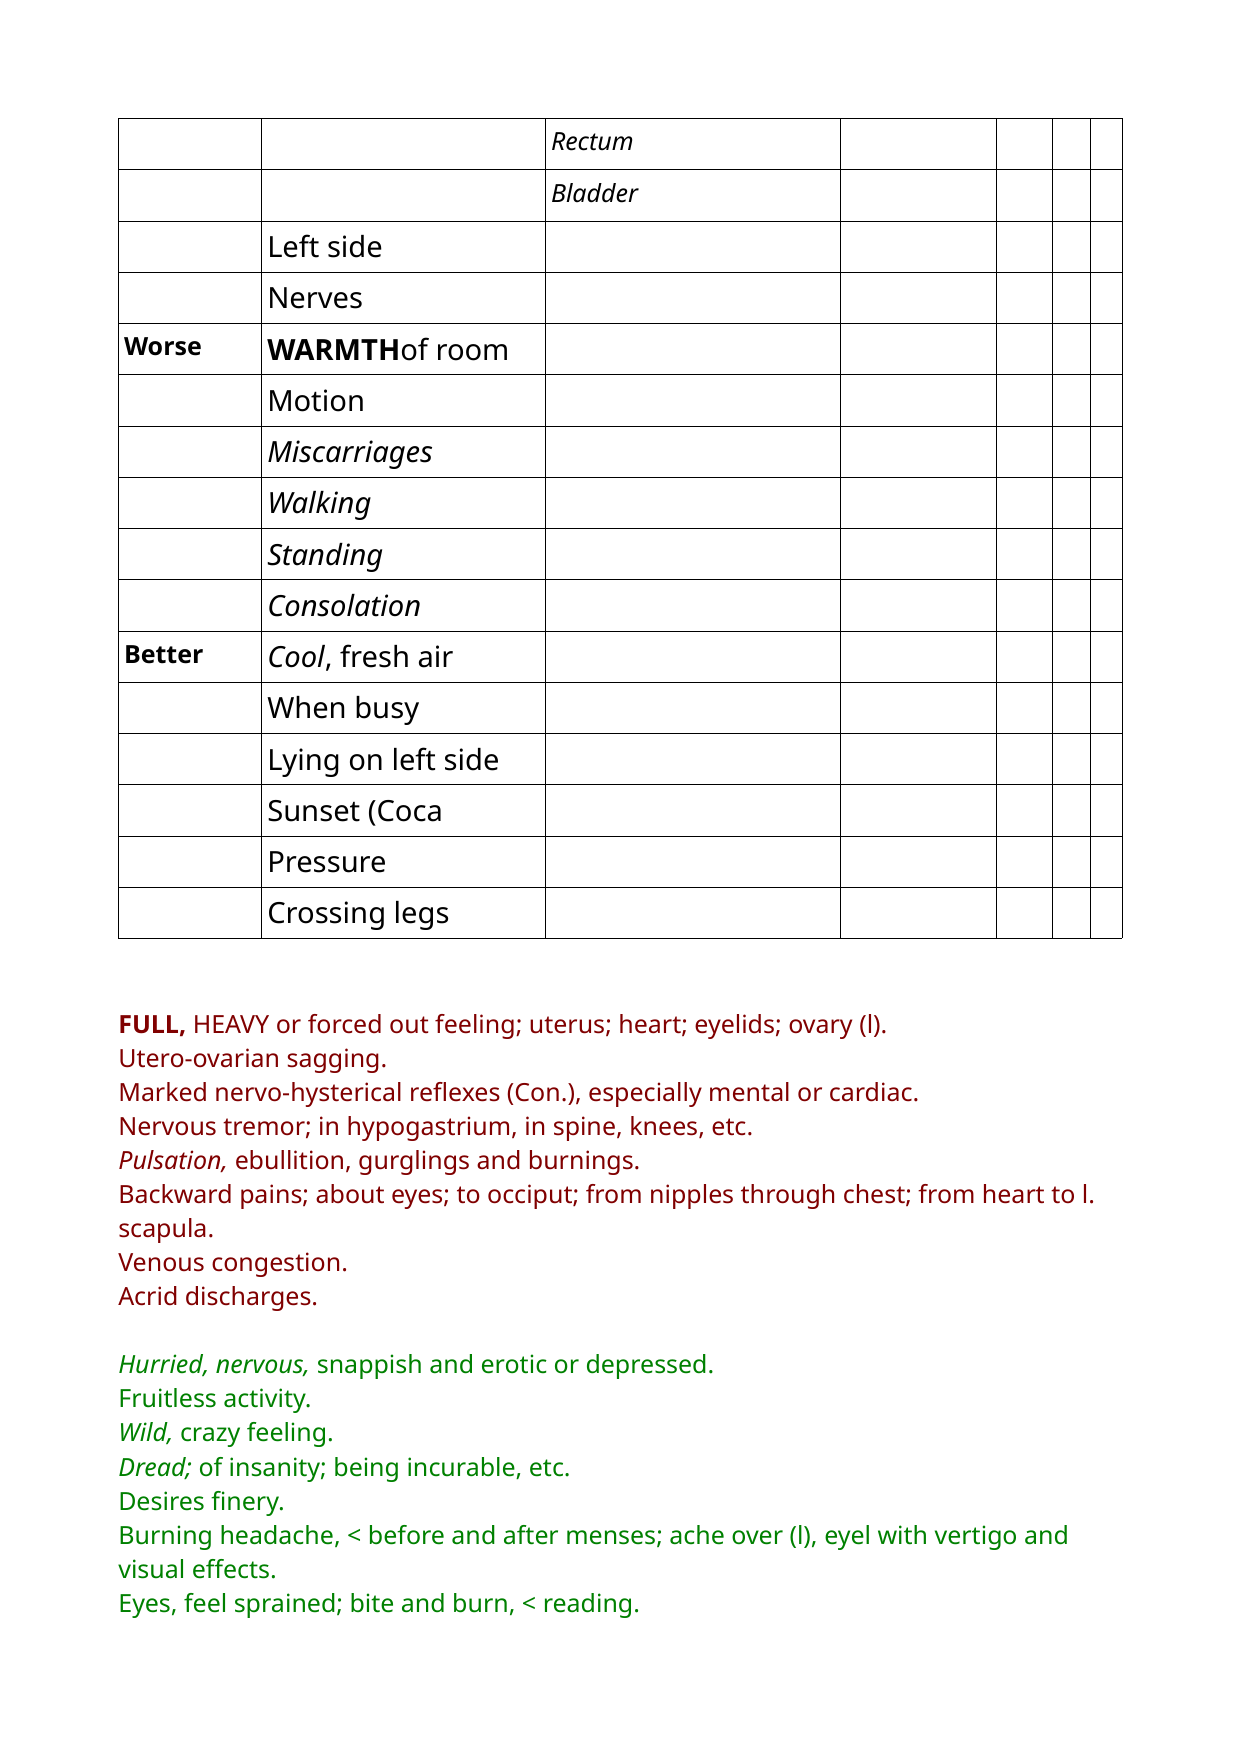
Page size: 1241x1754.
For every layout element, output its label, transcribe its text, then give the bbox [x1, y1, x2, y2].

table_cell [997, 375, 1052, 426]
table_cell [997, 170, 1052, 221]
table_cell [1053, 119, 1090, 169]
table_cell [119, 427, 261, 477]
table_cell [119, 683, 261, 733]
table_cell [1053, 324, 1090, 374]
table_cell [1091, 170, 1122, 221]
table_cell [119, 375, 261, 426]
table_cell [1091, 222, 1122, 272]
table_cell [119, 170, 261, 221]
table_cell [546, 734, 840, 784]
table_cell [997, 888, 1052, 938]
table_cell [119, 785, 261, 836]
table_cell [1053, 580, 1090, 631]
table_cell [119, 222, 261, 272]
text FULL, HEAVY or forced out feeling; uterus; heart; eyelids; ovary (l). [118, 1006, 1122, 1040]
table_cell [841, 888, 996, 938]
table_cell [1053, 837, 1090, 887]
table_cell [841, 324, 996, 374]
table_cell Nerves [262, 273, 545, 323]
text Acrid discharges. [118, 1279, 1122, 1313]
table_cell Better [119, 632, 261, 682]
table_cell [546, 478, 840, 528]
table_cell Consolation [262, 580, 545, 631]
table_cell [841, 529, 996, 579]
table_cell [997, 837, 1052, 887]
text Wild, crazy feeling. [118, 1415, 1122, 1449]
table_cell [119, 580, 261, 631]
table_cell [1091, 734, 1122, 784]
text Eyes, feel sprained; bite and burn, < reading. [118, 1585, 1122, 1619]
table_cell [119, 119, 261, 169]
table_cell [1091, 683, 1122, 733]
table_cell Walking [262, 478, 545, 528]
table_cell [119, 478, 261, 528]
table_cell [1053, 734, 1090, 784]
table_cell [841, 683, 996, 733]
table_cell [997, 529, 1052, 579]
table_cell [1053, 170, 1090, 221]
table_cell [546, 324, 840, 374]
table_cell [546, 375, 840, 426]
table_cell [1091, 785, 1122, 836]
table_cell [997, 119, 1052, 169]
table_cell [546, 580, 840, 631]
table_cell [546, 888, 840, 938]
table_cell [119, 888, 261, 938]
table_cell [841, 478, 996, 528]
table_cell [1091, 529, 1122, 579]
table_cell [1091, 375, 1122, 426]
text scapula. [118, 1211, 1122, 1245]
table_cell Lying on left side [262, 734, 545, 784]
text Backward pains; about eyes; to occiput; from nipples through chest; from heart to l. [118, 1177, 1122, 1211]
table_cell [997, 324, 1052, 374]
table_cell [1053, 478, 1090, 528]
table_cell [997, 632, 1052, 682]
table_cell [119, 734, 261, 784]
text Nervous tremor; in hypogastrium, in spine, knees, etc. [118, 1108, 1122, 1143]
table_cell [841, 632, 996, 682]
table_cell [1091, 478, 1122, 528]
table_cell [1091, 580, 1122, 631]
table_cell [997, 478, 1052, 528]
table_cell [1053, 529, 1090, 579]
table_cell [841, 580, 996, 631]
table_cell [997, 273, 1052, 323]
table_cell [1053, 375, 1090, 426]
table_cell [841, 119, 996, 169]
table_cell [1053, 222, 1090, 272]
table_cell [1053, 273, 1090, 323]
table_cell [997, 580, 1052, 631]
table_cell [1053, 632, 1090, 682]
table_cell [1091, 632, 1122, 682]
table_cell When busy [262, 683, 545, 733]
table_cell [841, 170, 996, 221]
table_cell [841, 222, 996, 272]
table_cell [1091, 427, 1122, 477]
table_cell [546, 222, 840, 272]
table_cell [1091, 273, 1122, 323]
table_cell [841, 273, 996, 323]
table_cell [119, 529, 261, 579]
text Burning headache, < before and after menses; ache over (l), eyel with vertigo and visual effects. [118, 1517, 1122, 1585]
table_cell [997, 683, 1052, 733]
table_cell [546, 785, 840, 836]
table_cell [546, 683, 840, 733]
table_cell [841, 734, 996, 784]
table_cell [119, 273, 261, 323]
table_cell [119, 837, 261, 887]
table_cell [1053, 427, 1090, 477]
table_cell [262, 119, 545, 169]
table_cell [546, 632, 840, 682]
text Dread; of insanity; being incurable, etc. [118, 1449, 1122, 1483]
table_cell Standing [262, 529, 545, 579]
table_cell WARMTHof room [262, 324, 545, 374]
table_cell [841, 785, 996, 836]
table_cell Rectum [546, 119, 840, 169]
table_cell [1053, 888, 1090, 938]
text Fruitless activity. [118, 1381, 1122, 1415]
table_cell Motion [262, 375, 545, 426]
table_cell [546, 837, 840, 887]
text Utero-ovarian sagging. [118, 1040, 1122, 1074]
text Pulsation, ebullition, gurglings and burnings. [118, 1143, 1122, 1177]
text Marked nervo-hysterical reflexes (Con.), especially mental or cardiac. [118, 1074, 1122, 1108]
table_cell [997, 734, 1052, 784]
table_cell Left side [262, 222, 545, 272]
table_cell Miscarriages [262, 427, 545, 477]
table_cell [997, 222, 1052, 272]
table_cell [1091, 119, 1122, 169]
table_cell Pressure [262, 837, 545, 887]
text Desires finery. [118, 1483, 1122, 1517]
table_cell [546, 273, 840, 323]
table_cell [546, 529, 840, 579]
table_cell Cool, fresh air [262, 632, 545, 682]
text Venous congestion. [118, 1245, 1122, 1279]
table_cell [262, 170, 545, 221]
table_cell [841, 837, 996, 887]
table_cell Worse [119, 324, 261, 374]
table_cell Sunset (Coca [262, 785, 545, 836]
table_cell [1091, 324, 1122, 374]
table_cell [841, 427, 996, 477]
table_cell Crossing legs [262, 888, 545, 938]
table_cell [546, 427, 840, 477]
table_cell [997, 427, 1052, 477]
table_cell [1091, 888, 1122, 938]
table_cell [1053, 785, 1090, 836]
table_cell Bladder [546, 170, 840, 221]
text Hurried, nervous, snappish and erotic or depressed. [118, 1347, 1122, 1381]
table_cell [997, 785, 1052, 836]
table_cell [1053, 683, 1090, 733]
table_cell [1091, 837, 1122, 887]
table_cell [841, 375, 996, 426]
